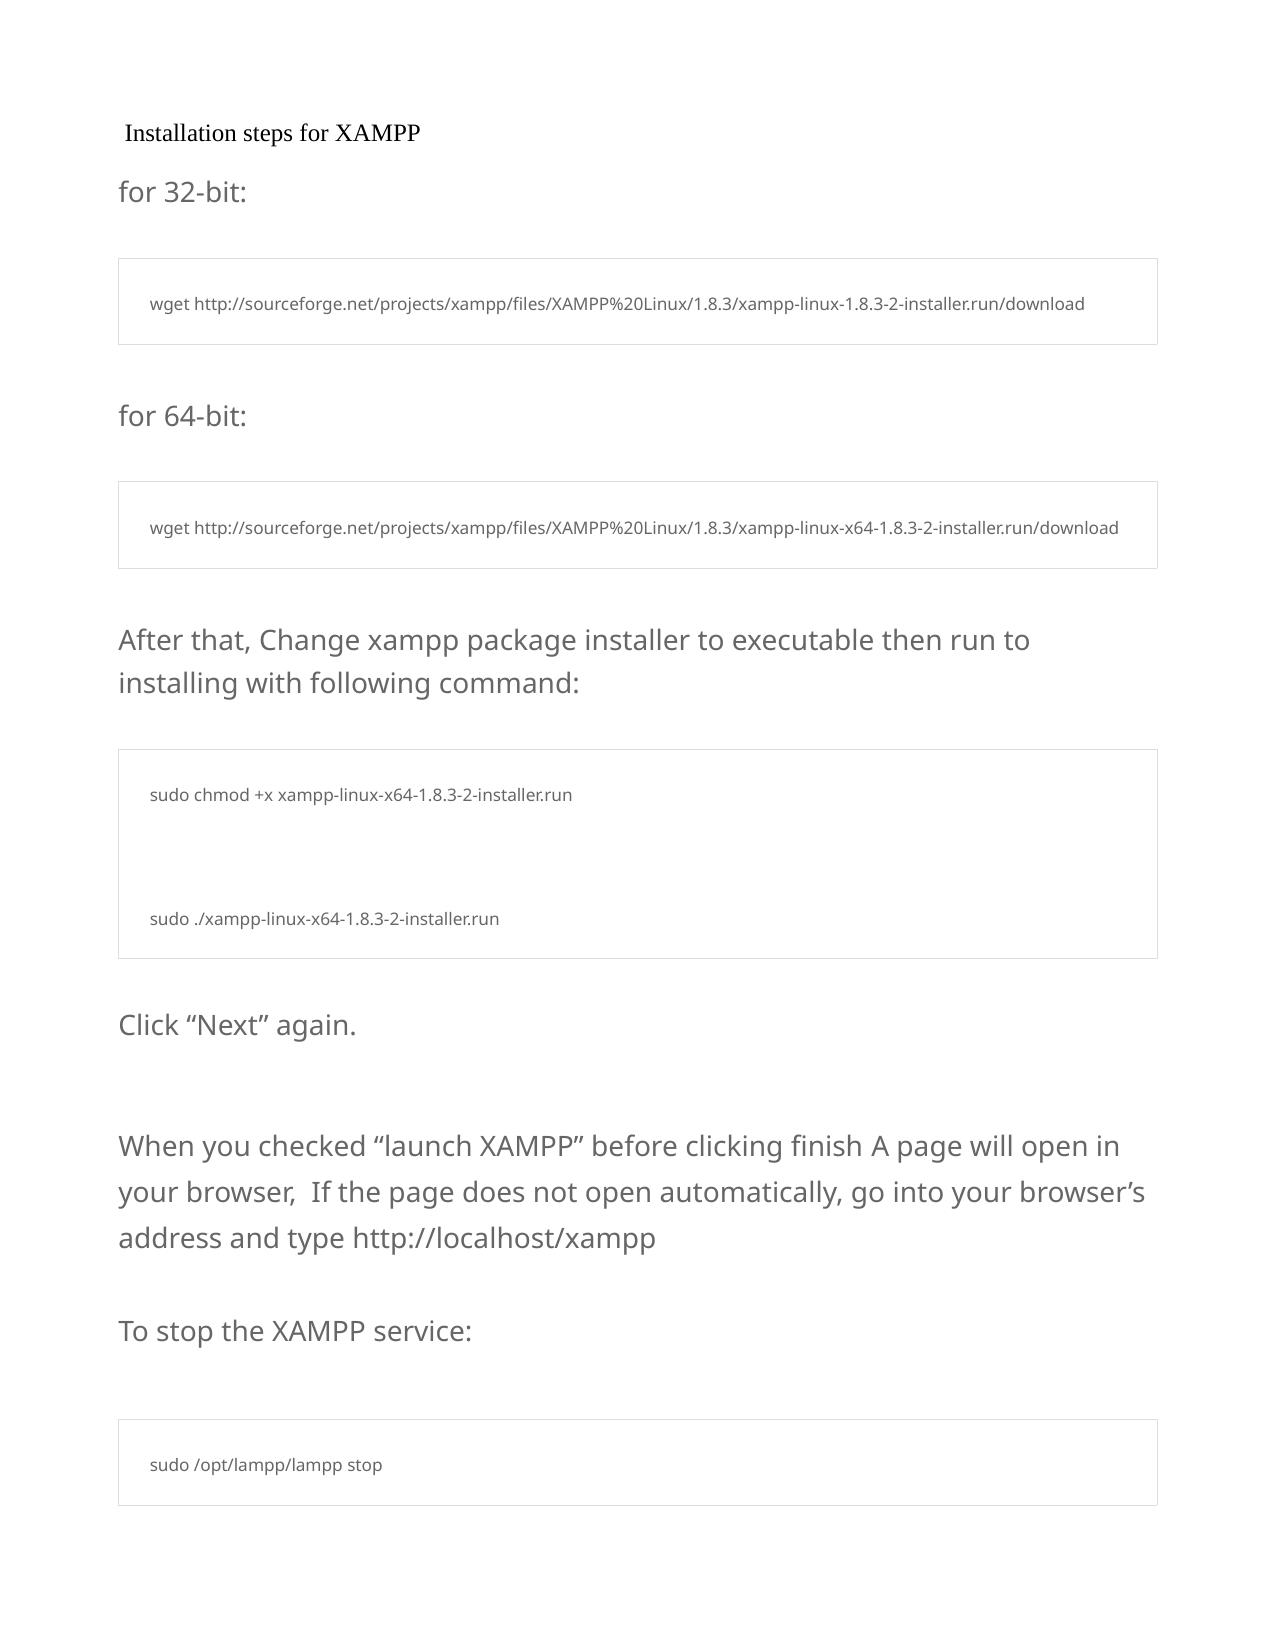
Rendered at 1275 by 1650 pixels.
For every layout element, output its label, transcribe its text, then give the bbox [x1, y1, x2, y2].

text sudo ./xampp-linux-x64-1.8.3-2-installer.run [119, 872, 1157, 958]
text for 64-bit: [118, 391, 1157, 434]
text Click “Next” again. [118, 1005, 1157, 1044]
text sudo chmod +x xampp-linux-x64-1.8.3-2-installer.run [119, 750, 1157, 807]
text When you checked “launch XAMPP” before clicking finish A page will open in your browser, If the page does not open automatically, go into your browser’s address and type http://localhost/xampp [118, 1126, 1157, 1291]
text sudo /opt/lampp/lampp stop [119, 1420, 1157, 1505]
text Installation steps for XAMPP [118, 118, 1157, 147]
text wget http://sourceforge.net/projects/xampp/files/XAMPP%20Linux/1.8.3/xampp-linux-x64-1.8.3-2-installer.run/download [119, 482, 1157, 568]
text After that, Change xampp package installer to executable then run to installing with following command: [118, 614, 1157, 702]
text wget http://sourceforge.net/projects/xampp/files/XAMPP%20Linux/1.8.3/xampp-linux-1.8.3-2-installer.run/download [119, 259, 1157, 344]
text for 32-bit: [118, 167, 1157, 211]
text To stop the XAMPP service: [118, 1311, 1157, 1350]
